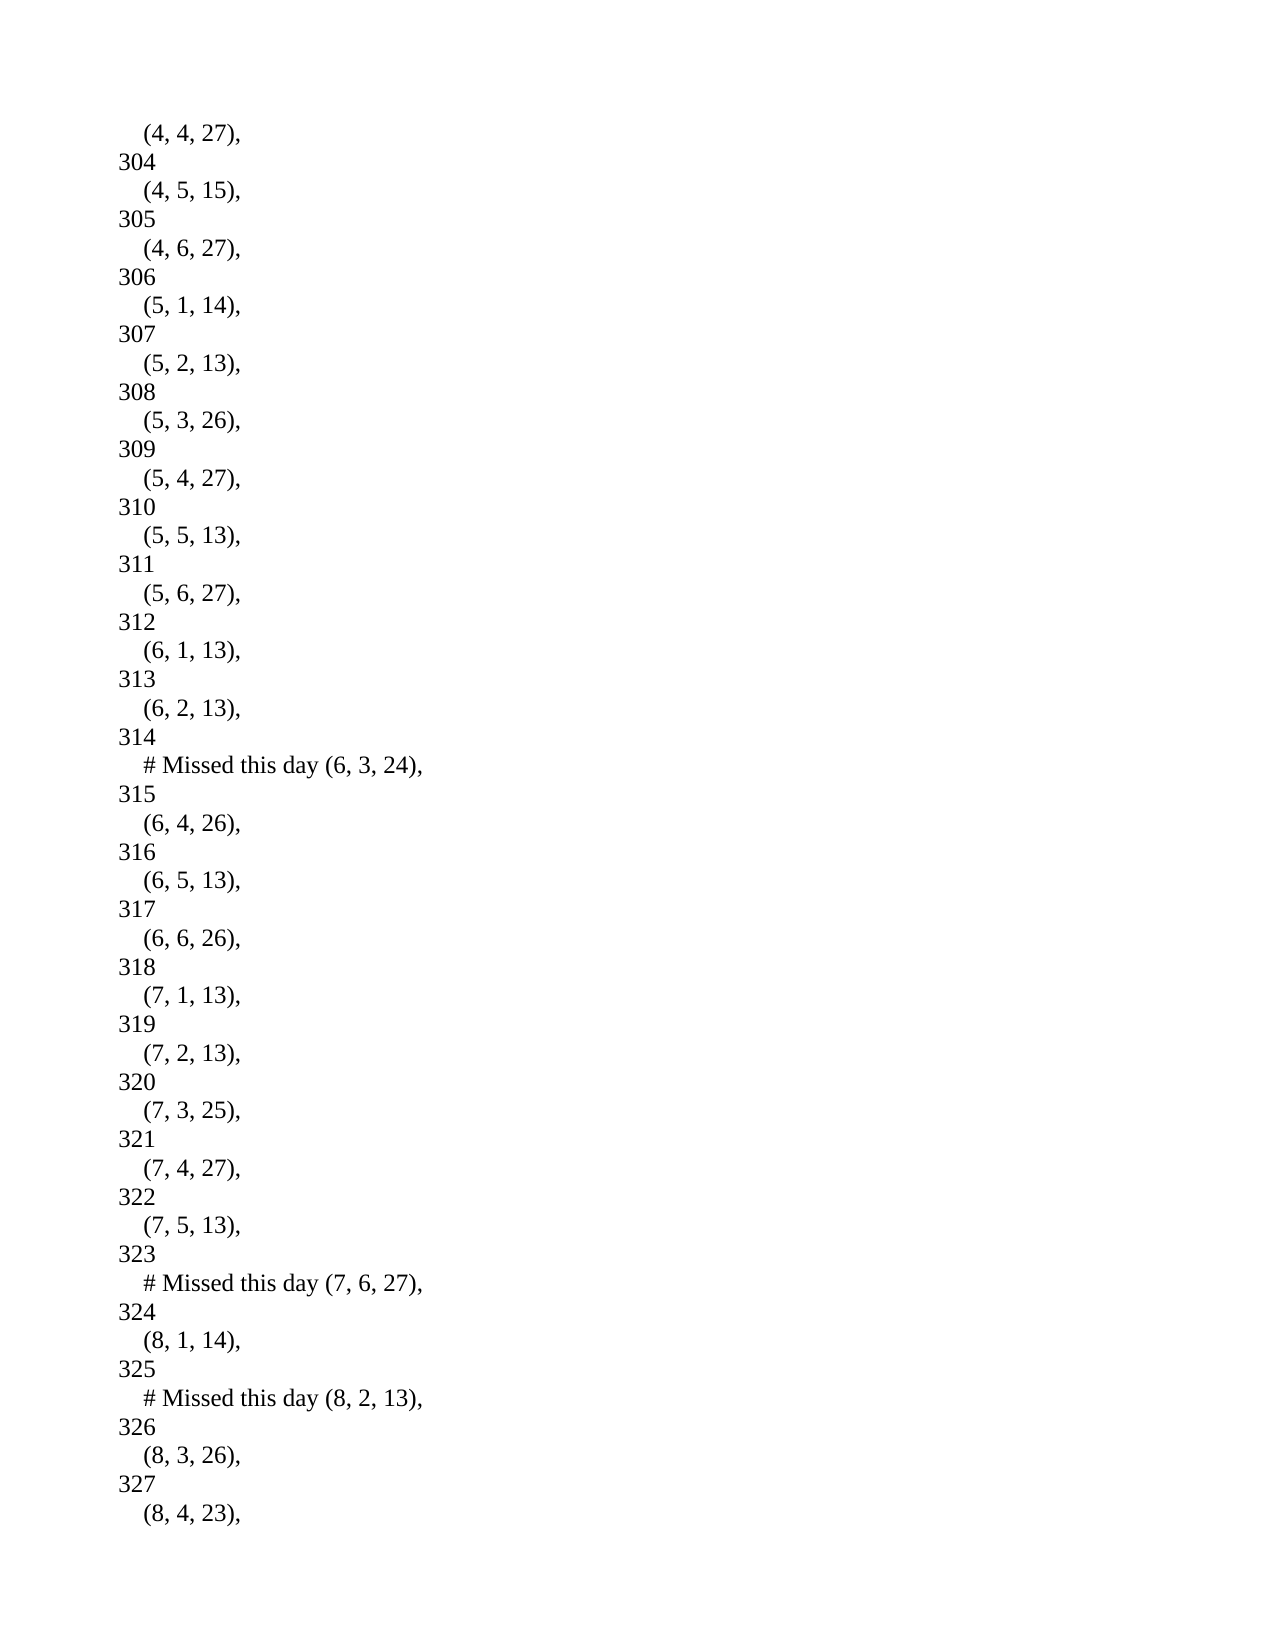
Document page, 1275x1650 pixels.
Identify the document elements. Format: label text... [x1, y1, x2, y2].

text (5, 4, 27), [118, 463, 1157, 492]
text (6, 4, 26), [118, 808, 1157, 837]
text 322 [118, 1182, 1157, 1211]
text (4, 5, 15), [118, 176, 1157, 204]
text 310 [118, 492, 1157, 521]
text (6, 2, 13), [118, 693, 1157, 722]
text 326 [118, 1412, 1157, 1441]
text 319 [118, 1009, 1157, 1038]
text # Missed this day (8, 2, 13), [118, 1383, 1157, 1412]
text (8, 4, 23), [118, 1498, 1157, 1527]
text 314 [118, 722, 1157, 751]
text (5, 2, 13), [118, 348, 1157, 377]
text 307 [118, 319, 1157, 348]
text (7, 3, 25), [118, 1096, 1157, 1124]
text (8, 1, 14), [118, 1326, 1157, 1354]
text # Missed this day (7, 6, 27), [118, 1268, 1157, 1297]
text 318 [118, 952, 1157, 981]
text 309 [118, 434, 1157, 463]
text 317 [118, 894, 1157, 923]
text (6, 5, 13), [118, 866, 1157, 894]
text 315 [118, 779, 1157, 808]
text 304 [118, 147, 1157, 176]
text (5, 3, 26), [118, 406, 1157, 434]
text (8, 3, 26), [118, 1441, 1157, 1469]
text 325 [118, 1354, 1157, 1383]
text (5, 5, 13), [118, 521, 1157, 549]
text 316 [118, 837, 1157, 866]
text 308 [118, 377, 1157, 406]
text 313 [118, 664, 1157, 693]
text (7, 1, 13), [118, 981, 1157, 1009]
text (5, 6, 27), [118, 578, 1157, 607]
text 306 [118, 262, 1157, 291]
text 305 [118, 204, 1157, 233]
text (7, 4, 27), [118, 1153, 1157, 1182]
text 311 [118, 549, 1157, 578]
text 312 [118, 607, 1157, 636]
text 323 [118, 1239, 1157, 1268]
text (4, 4, 27), [118, 118, 1157, 147]
text 324 [118, 1297, 1157, 1326]
text (4, 6, 27), [118, 233, 1157, 262]
text (6, 1, 13), [118, 636, 1157, 664]
text 320 [118, 1067, 1157, 1096]
text 321 [118, 1124, 1157, 1153]
text (7, 5, 13), [118, 1211, 1157, 1239]
text (5, 1, 14), [118, 291, 1157, 319]
text 327 [118, 1469, 1157, 1498]
text (7, 2, 13), [118, 1038, 1157, 1067]
text (6, 6, 26), [118, 923, 1157, 952]
text # Missed this day (6, 3, 24), [118, 751, 1157, 779]
